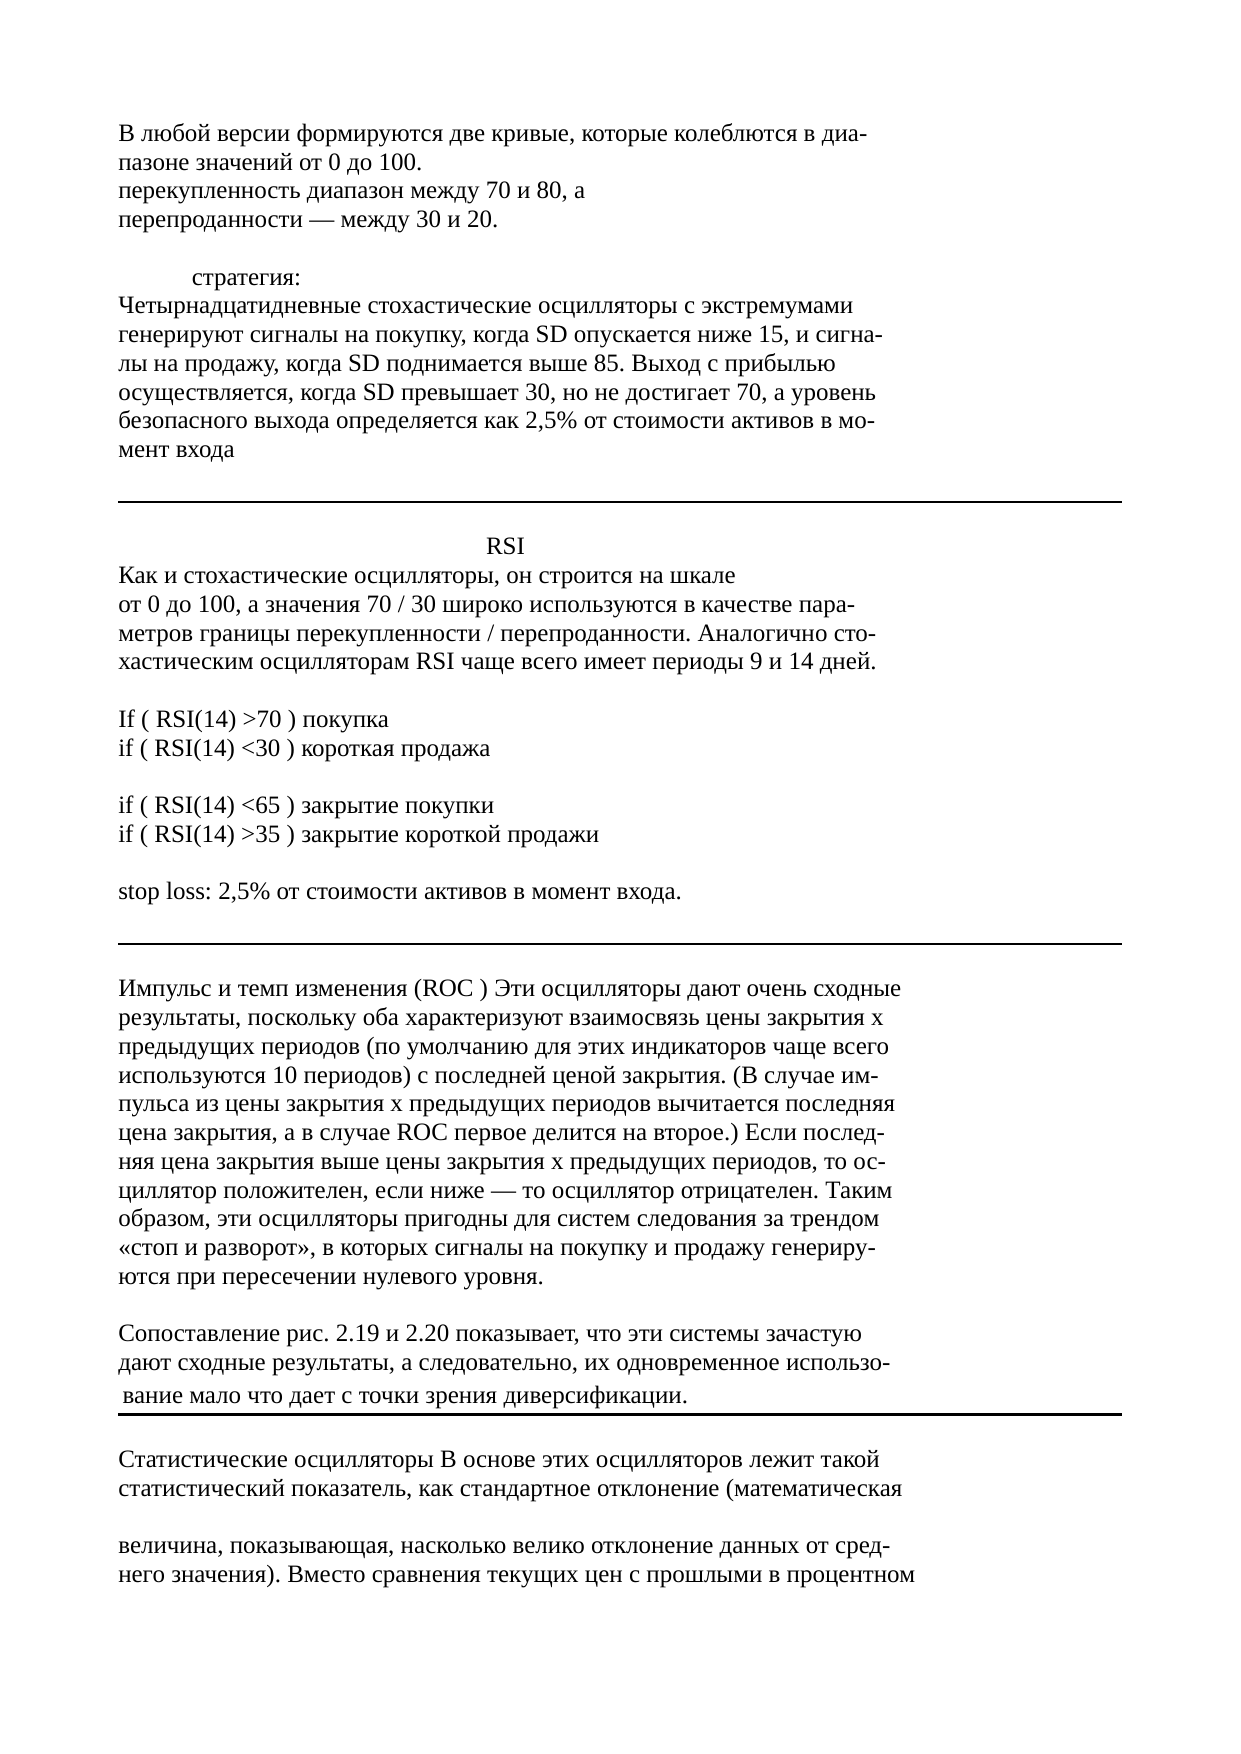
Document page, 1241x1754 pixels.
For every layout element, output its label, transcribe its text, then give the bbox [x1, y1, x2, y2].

text перепроданности — между 30 и 20. [118, 204, 1122, 233]
text циллятор положителен, если ниже — то осциллятор отрицателен. Таким [118, 1175, 1122, 1203]
text осуществляется, когда SD превышает 30, но не достигает 70, а уровень [118, 377, 1122, 406]
text «стоп и разворот», в которых сигналы на покупку и продажу генериру- [118, 1232, 1122, 1261]
text безопасного выхода определяется как 2,5% от стоимости активов в мо- [118, 406, 1122, 434]
text статистический показатель, как стандартное отклонение (математическая [118, 1473, 1122, 1502]
text стратегия: [118, 262, 1122, 291]
text перекупленность диапазон между 70 и 80, а [118, 176, 1122, 204]
text Статистические осцилляторы В основе этих осцилляторов лежит такой [118, 1444, 1122, 1473]
text Четырнадцатидневные стохастические осцилляторы с экстремумами [118, 291, 1122, 319]
text образом, эти осцилляторы пригодны для систем следования за трендом [118, 1203, 1122, 1232]
text if ( RSI(14) <65 ) закрытие покупки [118, 790, 1122, 819]
text вание мало что дает с точки зрения диверсификации. [118, 1376, 1122, 1413]
text пульса из цены закрытия x предыдущих периодов вычитается последняя [118, 1088, 1122, 1117]
text величина, показывающая, насколько велико отклонение данных от сред- [118, 1531, 1122, 1559]
text ются при пересечении нулевого уровня. [118, 1261, 1122, 1290]
text цена закрытия, а в случае ROC первое делится на второе.) Если послед- [118, 1117, 1122, 1146]
text If ( RSI(14) >70 ) покупка [118, 704, 1122, 733]
text дают сходные результаты, а следовательно, их одновременное использо- [118, 1347, 1122, 1376]
text предыдущих периодов (по умолчанию для этих индикаторов чаще всего [118, 1031, 1122, 1060]
text Импульс и темп изменения (ROC ) Эти осцилляторы дают очень сходные [118, 973, 1122, 1002]
text лы на продажу, когда SD поднимается выше 85. Выход с прибылью [118, 348, 1122, 377]
text Сопоставление рис. 2.19 и 2.20 показывает, что эти системы зачастую [118, 1318, 1122, 1347]
text if ( RSI(14) >35 ) закрытие короткой продажи [118, 819, 1122, 848]
text мент входа [118, 434, 1122, 463]
text stop loss: 2,5% от стоимости активов в момент входа. [118, 876, 1122, 905]
text от 0 до 100, а значения 70 / 30 широко используются в качестве пара- [118, 589, 1122, 618]
text няя цена закрытия выше цены закрытия x предыдущих периодов, то ос- [118, 1146, 1122, 1175]
text него значения). Вместо сравнения текущих цен с прошлыми в процентном [118, 1559, 1122, 1588]
text хастическим осцилляторам RSI чаще всего имеет периоды 9 и 14 дней. [118, 646, 1122, 675]
text используются 10 периодов) с последней ценой закрытия. (В случае им- [118, 1060, 1122, 1088]
text пазоне значений от 0 до 100. [118, 147, 1122, 176]
text Как и стохастические осцилляторы, он строится на шкале [118, 560, 1122, 589]
text RSI [118, 531, 1122, 560]
text метров границы перекупленности / перепроданности. Аналогично сто- [118, 618, 1122, 646]
text В любой версии формируются две кривые, которые колеблются в диа- [118, 118, 1122, 147]
text результаты, поскольку оба характеризуют взаимосвязь цены закрытия x [118, 1002, 1122, 1031]
text генерируют сигналы на покупку, когда SD опускается ниже 15, и сигна- [118, 319, 1122, 348]
text if ( RSI(14) <30 ) короткая продажа [118, 733, 1122, 761]
